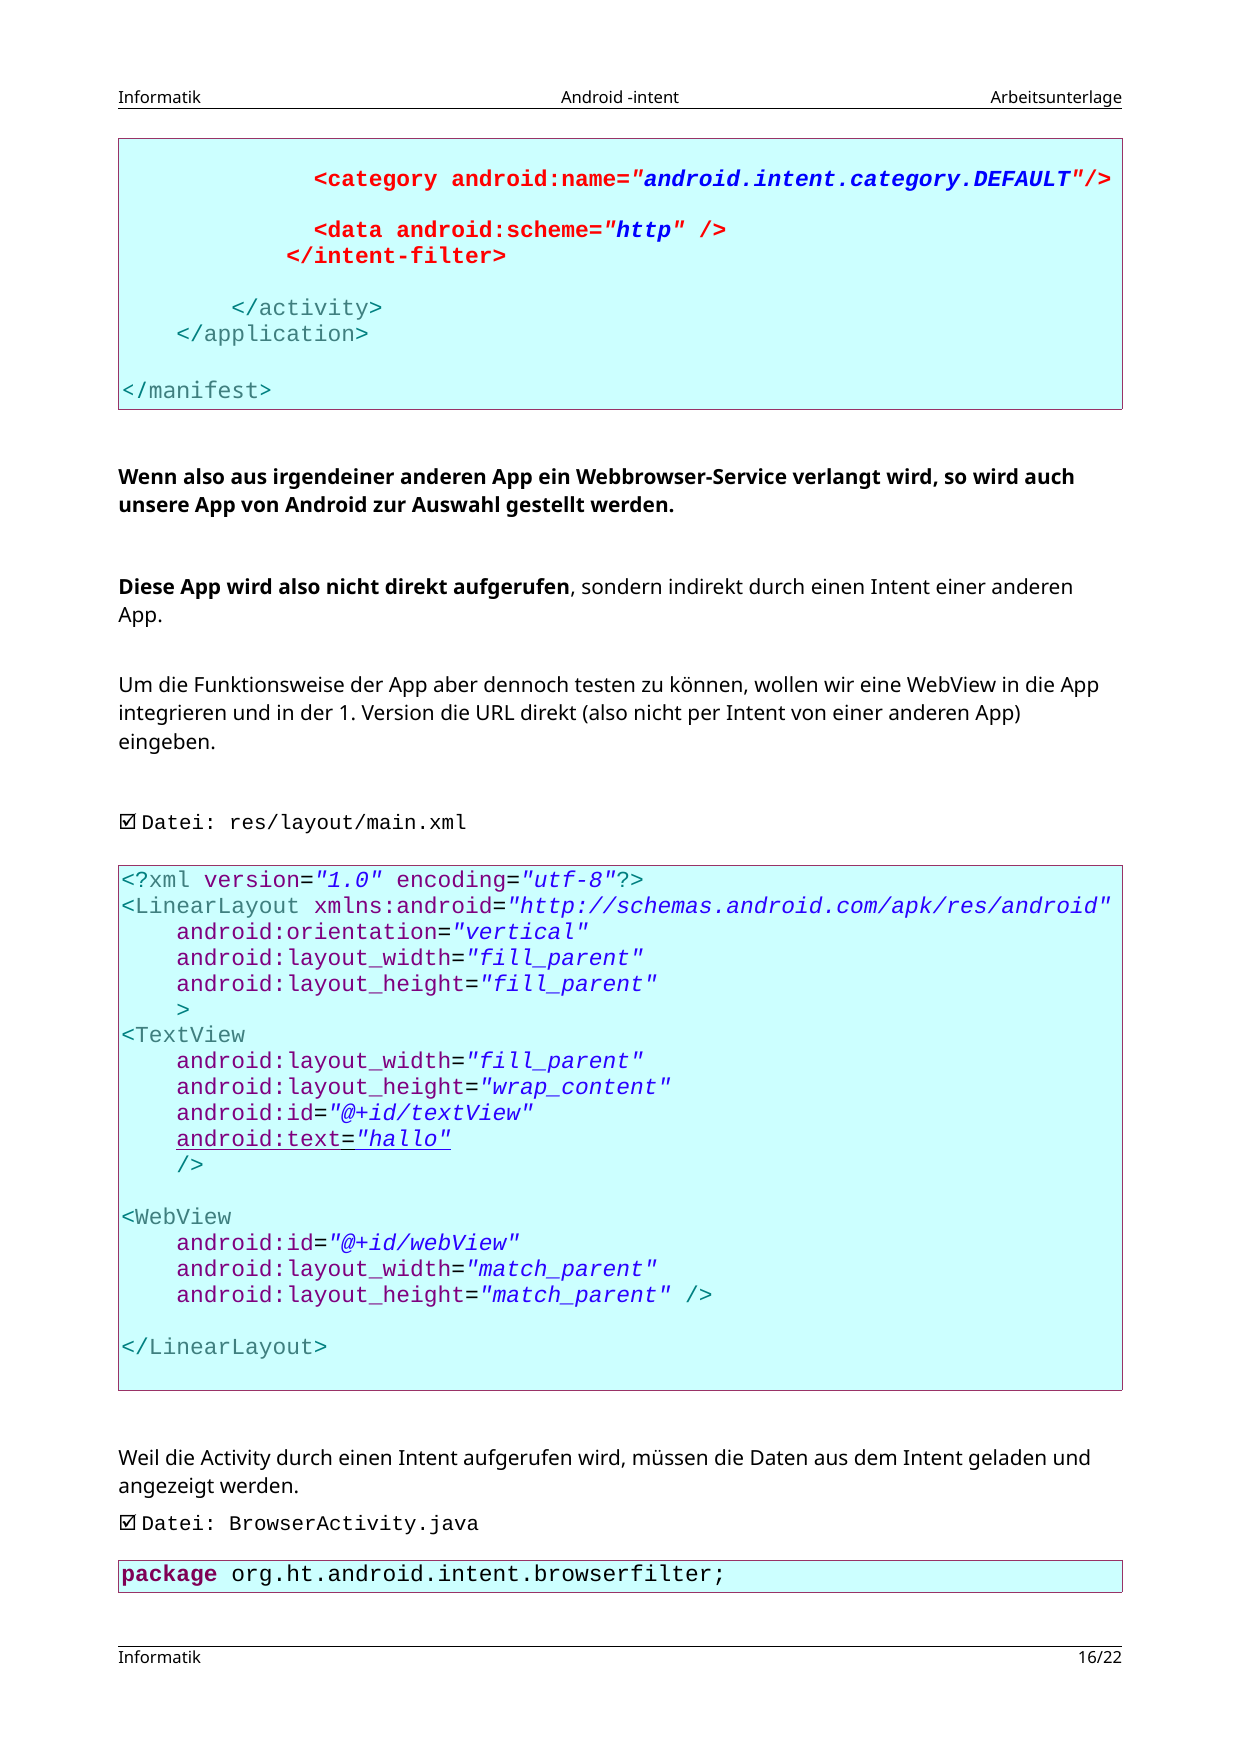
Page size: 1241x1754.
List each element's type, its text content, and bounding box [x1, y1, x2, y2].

list Datei: BrowserActivity.java [118, 1512, 1122, 1536]
text android:text="hallo" [119, 1124, 1122, 1151]
text android:layout_width="fill_parent" [119, 1047, 1122, 1073]
text </LinearLayout> [119, 1332, 1122, 1358]
text > [119, 995, 1122, 1021]
text android:layout_height="fill_parent" [119, 969, 1122, 995]
text </activity> [119, 293, 1122, 319]
text android:layout_height="wrap_content" [119, 1073, 1122, 1099]
text android:orientation="vertical" [119, 917, 1122, 943]
text <WebView [119, 1202, 1122, 1228]
text </manifest> [119, 371, 1122, 409]
text Um die Funktionsweise der App aber dennoch testen zu können, wollen wir eine WebView in die App integrieren und in der 1. Version die URL direkt (also nicht per Intent von einer anderen App) eingeben. [118, 670, 1122, 755]
text android:layout_width="fill_parent" [119, 943, 1122, 969]
text </intent-filter> [119, 242, 1122, 268]
text /> [119, 1151, 1122, 1176]
text Weil die Activity durch einen Intent aufgerufen wird, müssen die Daten aus dem Intent geladen und angezeigt werden. [118, 1443, 1122, 1500]
text Diese App wird also nicht direkt aufgerufen, sondern indirekt durch einen Intent einer anderen App. [118, 572, 1122, 629]
text <data android:scheme="http" /> [119, 216, 1122, 242]
text <TextView [119, 1021, 1122, 1047]
text android:layout_height="match_parent" /> [119, 1280, 1122, 1306]
text Wenn also aus irgendeiner anderen App ein Webbrowser-Service verlangt wird, so wird auch unsere App von Android zur Auswahl gestellt werden. [118, 462, 1122, 519]
text package org.ht.android.intent.browserfilter; [119, 1561, 1122, 1592]
text android:layout_width="match_parent" [119, 1254, 1122, 1280]
text <category android:name="android.intent.category.DEFAULT"/> [119, 164, 1122, 190]
text <LinearLayout xmlns:android="http://schemas.android.com/apk/res/android" [119, 891, 1122, 917]
text android:id="@+id/webView" [119, 1228, 1122, 1254]
text android:id="@+id/textView" [119, 1099, 1122, 1124]
text </application> [119, 319, 1122, 345]
list Datei: res/layout/main.xml [118, 812, 1122, 836]
text <?xml version="1.0" encoding="utf-8"?> [119, 866, 1122, 891]
